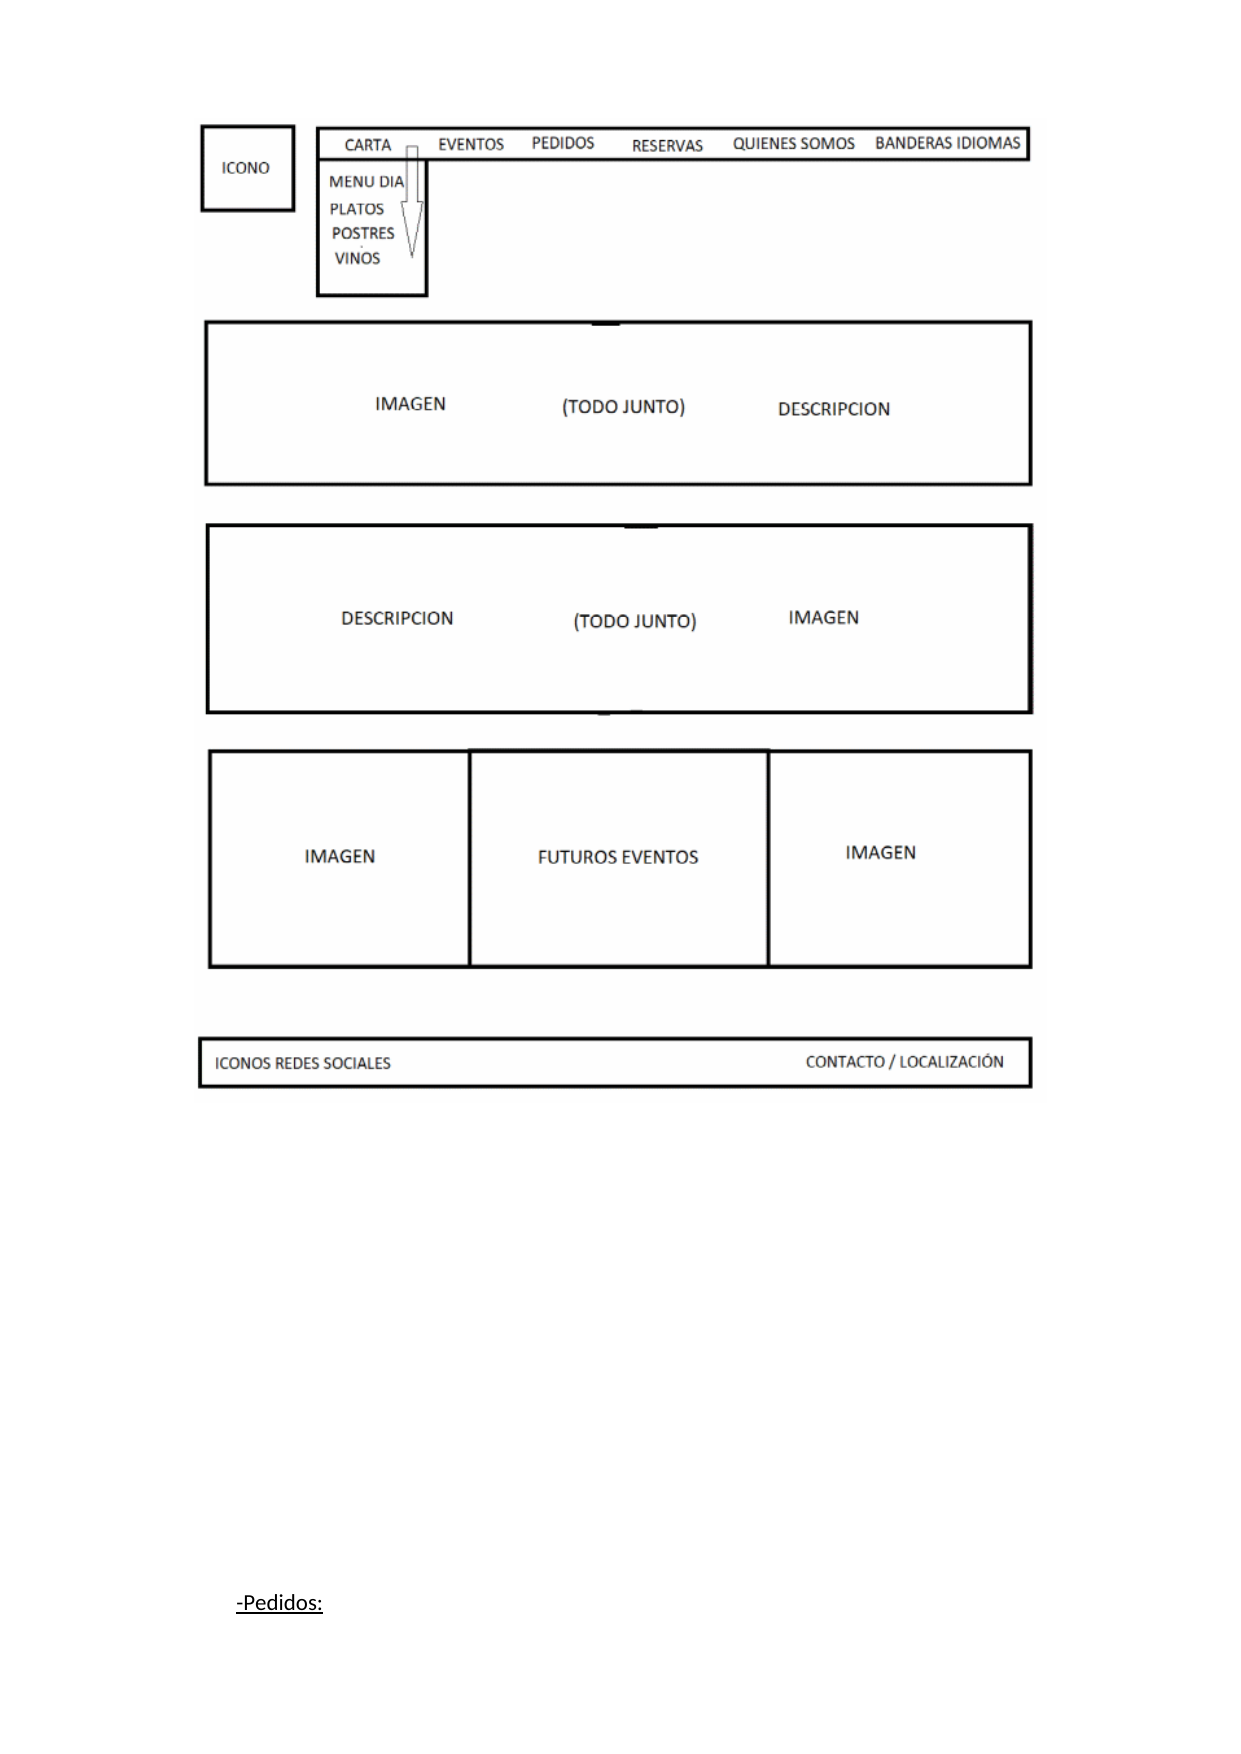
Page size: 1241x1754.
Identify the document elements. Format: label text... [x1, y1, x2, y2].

text -Pedidos: [118, 1588, 1122, 1616]
